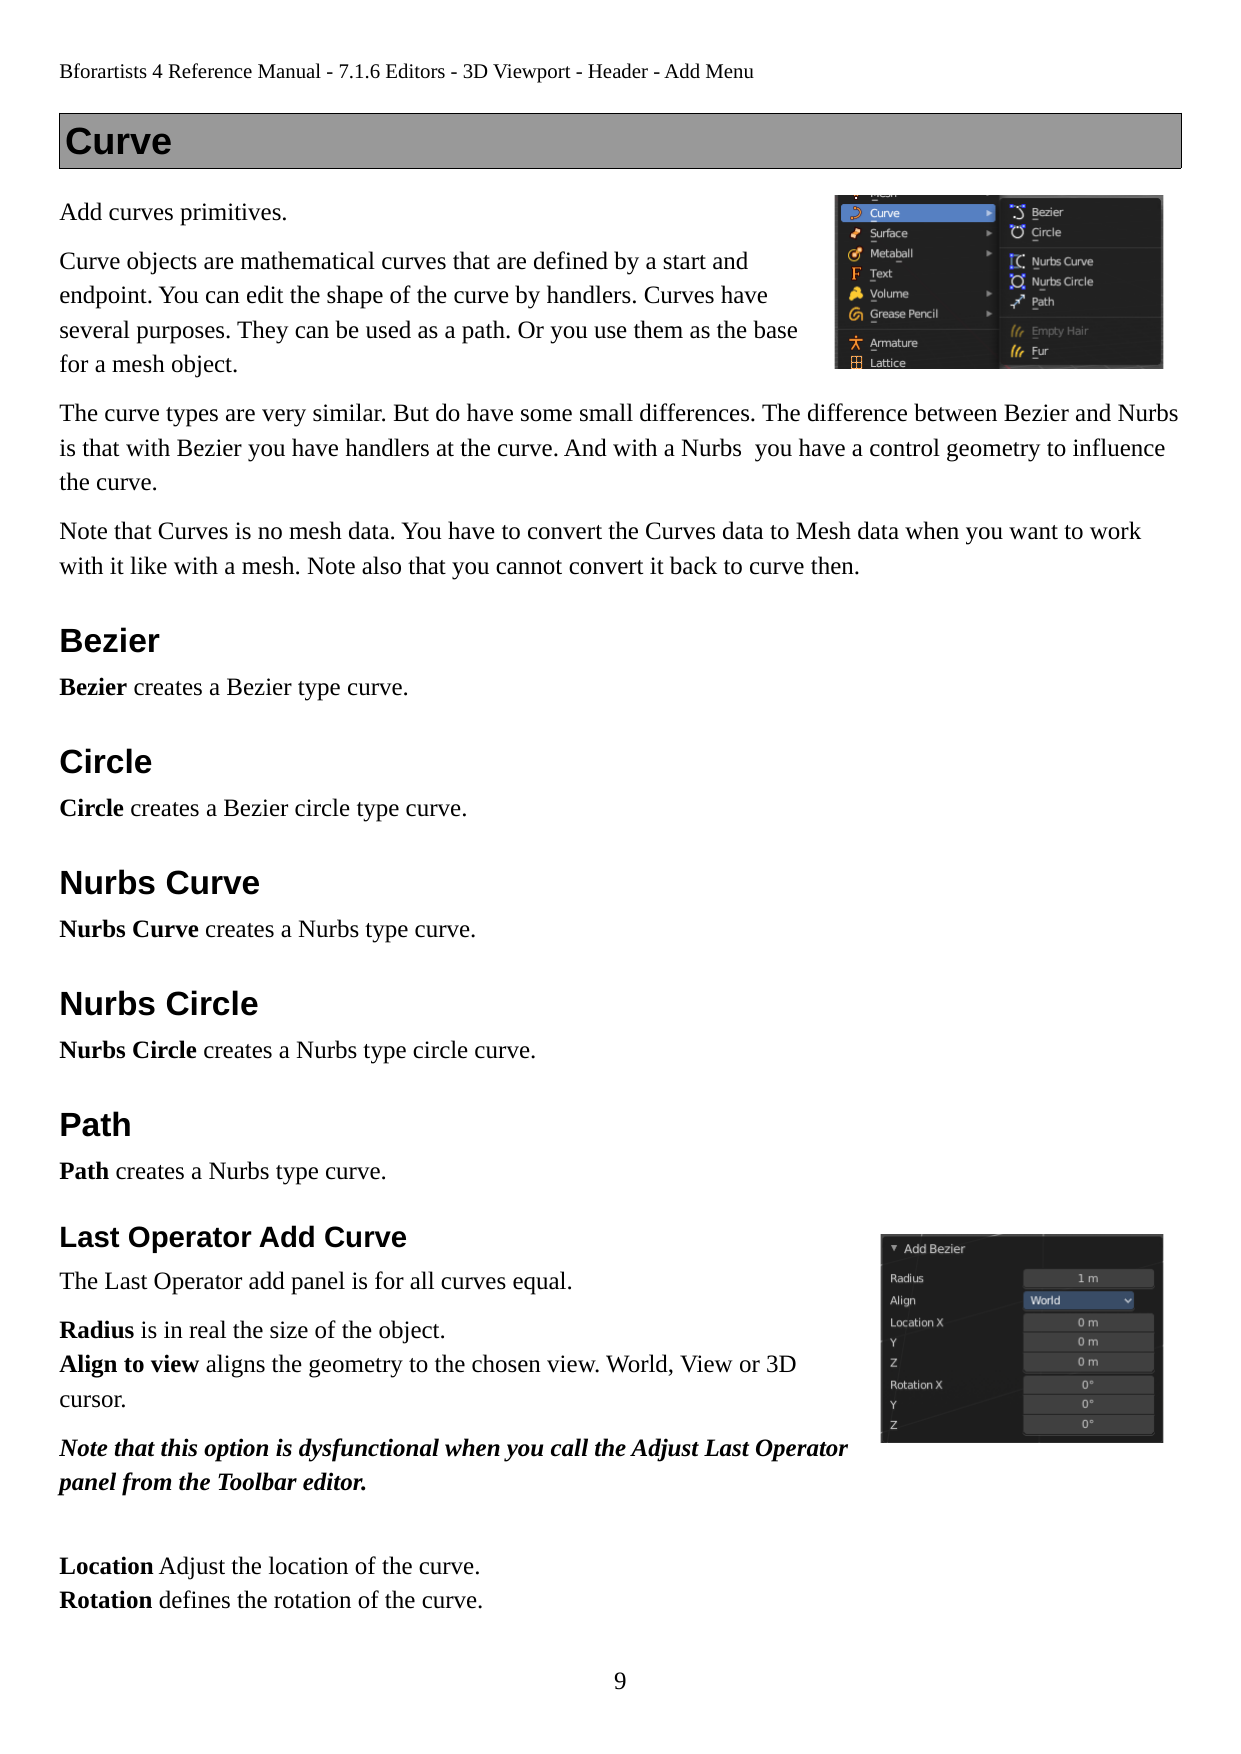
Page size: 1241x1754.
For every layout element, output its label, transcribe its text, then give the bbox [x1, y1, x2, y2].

picture [880, 1234, 1164, 1443]
text Location Adjust the location of the curve. Rotation defines the rotation of the curve. [59, 1516, 1181, 1614]
text Nurbs Curve creates a Nurbs type curve. [59, 914, 1181, 943]
subtitle Last Operator Add Curve [59, 1219, 1181, 1253]
picture [834, 195, 1164, 369]
table_header Curve [60, 114, 1181, 168]
subtitle Path [59, 1105, 1181, 1143]
text Curve objects are mathematical curves that are defined by a start and endpoint. You can edit the shape of the curve by handlers. Curves have several purposes. They can be used as a path. Or you use them as the base for a mesh object. [59, 246, 1181, 378]
text Note that Curves is no mesh data. You have to convert the Curves data to Mesh data when you want to work with it like with a mesh. Note also that you cannot convert it back to curve then. [59, 516, 1181, 579]
subtitle Nurbs Curve [59, 863, 1181, 901]
text The curve types are very similar. But do have some small differences. The difference between Bezier and Nurbs is that with Bezier you have handlers at the curve. And with a Nurbs you have a control geometry to influence the curve. [59, 398, 1181, 496]
text Path creates a Nurbs type curve. [59, 1156, 1181, 1185]
text Circle creates a Bezier circle type curve. [59, 793, 1181, 822]
subtitle Nurbs Circle [59, 984, 1181, 1022]
subtitle Bezier [59, 621, 1181, 659]
subtitle Circle [59, 742, 1181, 780]
text Bezier creates a Bezier type curve. [59, 672, 1181, 701]
text Add curves primitives. [59, 197, 834, 225]
text [1164, 197, 1181, 225]
text Radius is in real the size of the object. Align to view aligns the geometry to the chosen view. World, View or 3D cursor. [59, 1315, 880, 1413]
text Note that this option is dysfunctional when you call the Adjust Last Operator panel from the Toolbar editor. [59, 1433, 1181, 1496]
text Nurbs Circle creates a Nurbs type circle curve. [59, 1035, 1181, 1064]
text The Last Operator add panel is for all curves equal. [59, 1266, 880, 1294]
